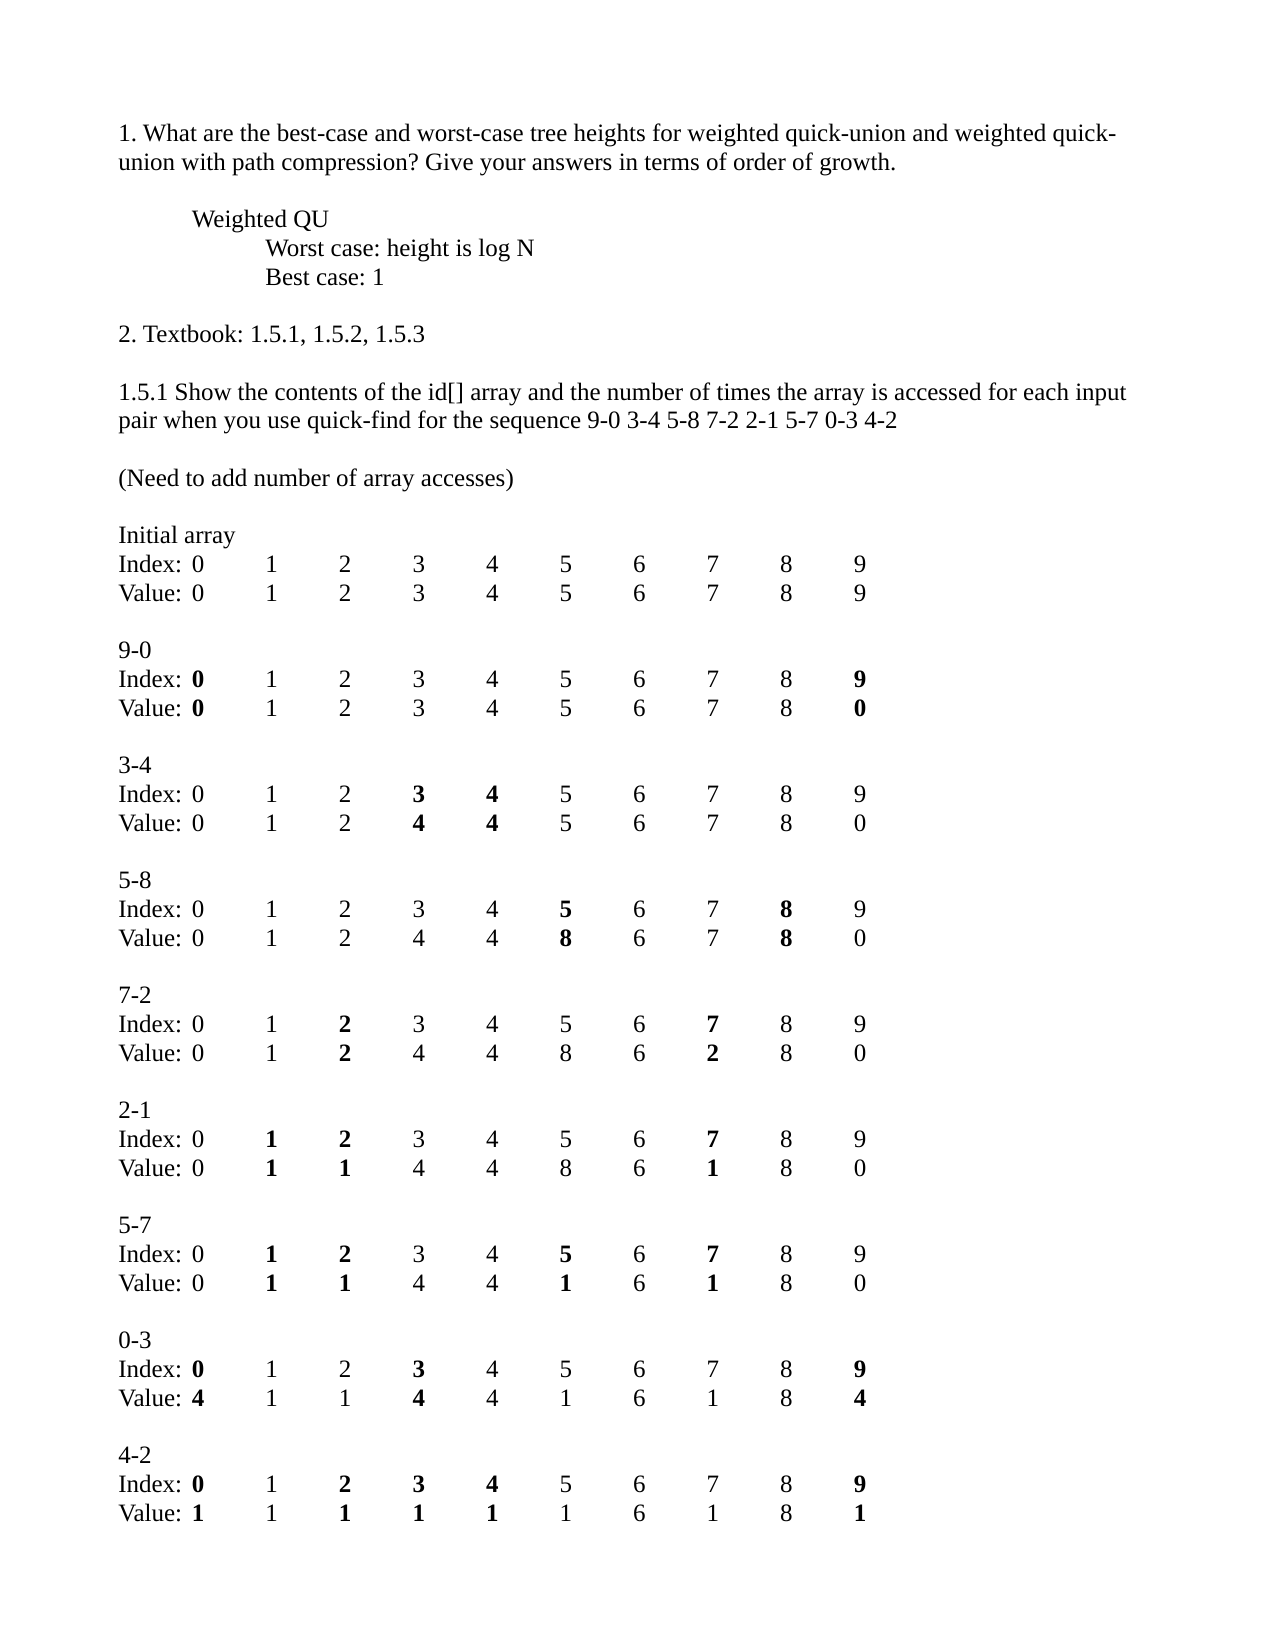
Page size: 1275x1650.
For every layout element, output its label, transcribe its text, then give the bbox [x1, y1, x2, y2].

text 0-3 [118, 1326, 1157, 1354]
text Index: 0 1 2 3 4 5 6 7 8 9 [118, 1354, 1157, 1383]
text 3-4 [118, 751, 1157, 779]
text 4-2 [118, 1441, 1157, 1469]
text Index: 0 1 2 3 4 5 6 7 8 9 [118, 1239, 1157, 1268]
text 9-0 [118, 636, 1157, 664]
text 1. What are the best-case and worst-case tree heights for weighted quick-union and weighted quick-union with path compression? Give your answers in terms of order of growth. [118, 118, 1157, 176]
text Value: 0 1 2 3 4 5 6 7 8 0 [118, 693, 1157, 722]
text Value: 1 1 1 1 1 1 6 1 8 1 [118, 1498, 1157, 1527]
text 5-8 [118, 866, 1157, 894]
text Initial array [118, 521, 1157, 549]
text Value: 4 1 1 4 4 1 6 1 8 4 [118, 1383, 1157, 1412]
text Value: 0 1 2 4 4 8 6 7 8 0 [118, 923, 1157, 952]
text Value: 0 1 1 4 4 1 6 1 8 0 [118, 1268, 1157, 1297]
text 7-2 [118, 981, 1157, 1009]
text Value: 0 1 2 4 4 5 6 7 8 0 [118, 808, 1157, 837]
text Best case: 1 [118, 262, 1157, 291]
text 2. Textbook: 1.5.1, 1.5.2, 1.5.3 [118, 319, 1157, 348]
text Index: 0 1 2 3 4 5 6 7 8 9 [118, 1124, 1157, 1153]
text Worst case: height is log N [118, 233, 1157, 262]
text Index: 0 1 2 3 4 5 6 7 8 9 [118, 1009, 1157, 1038]
text Weighted QU [118, 204, 1157, 233]
text Index: 0 1 2 3 4 5 6 7 8 9 [118, 664, 1157, 693]
text Value: 0 1 1 4 4 8 6 1 8 0 [118, 1153, 1157, 1182]
text Index: 0 1 2 3 4 5 6 7 8 9 [118, 779, 1157, 808]
text 1.5.1 Show the contents of the id[] array and the number of times the array is accessed for each input pair when you use quick-find for the sequence 9-0 3-4 5-8 7-2 2-1 5-7 0-3 4-2 [118, 377, 1157, 434]
text Index: 0 1 2 3 4 5 6 7 8 9 [118, 1469, 1157, 1498]
text Value: 0 1 2 4 4 8 6 2 8 0 [118, 1038, 1157, 1067]
text Index: 0 1 2 3 4 5 6 7 8 9 [118, 549, 1157, 578]
text Index: 0 1 2 3 4 5 6 7 8 9 [118, 894, 1157, 923]
text (Need to add number of array accesses) [118, 463, 1157, 492]
text 5-7 [118, 1211, 1157, 1239]
text Value: 0 1 2 3 4 5 6 7 8 9 [118, 578, 1157, 607]
text 2-1 [118, 1096, 1157, 1124]
